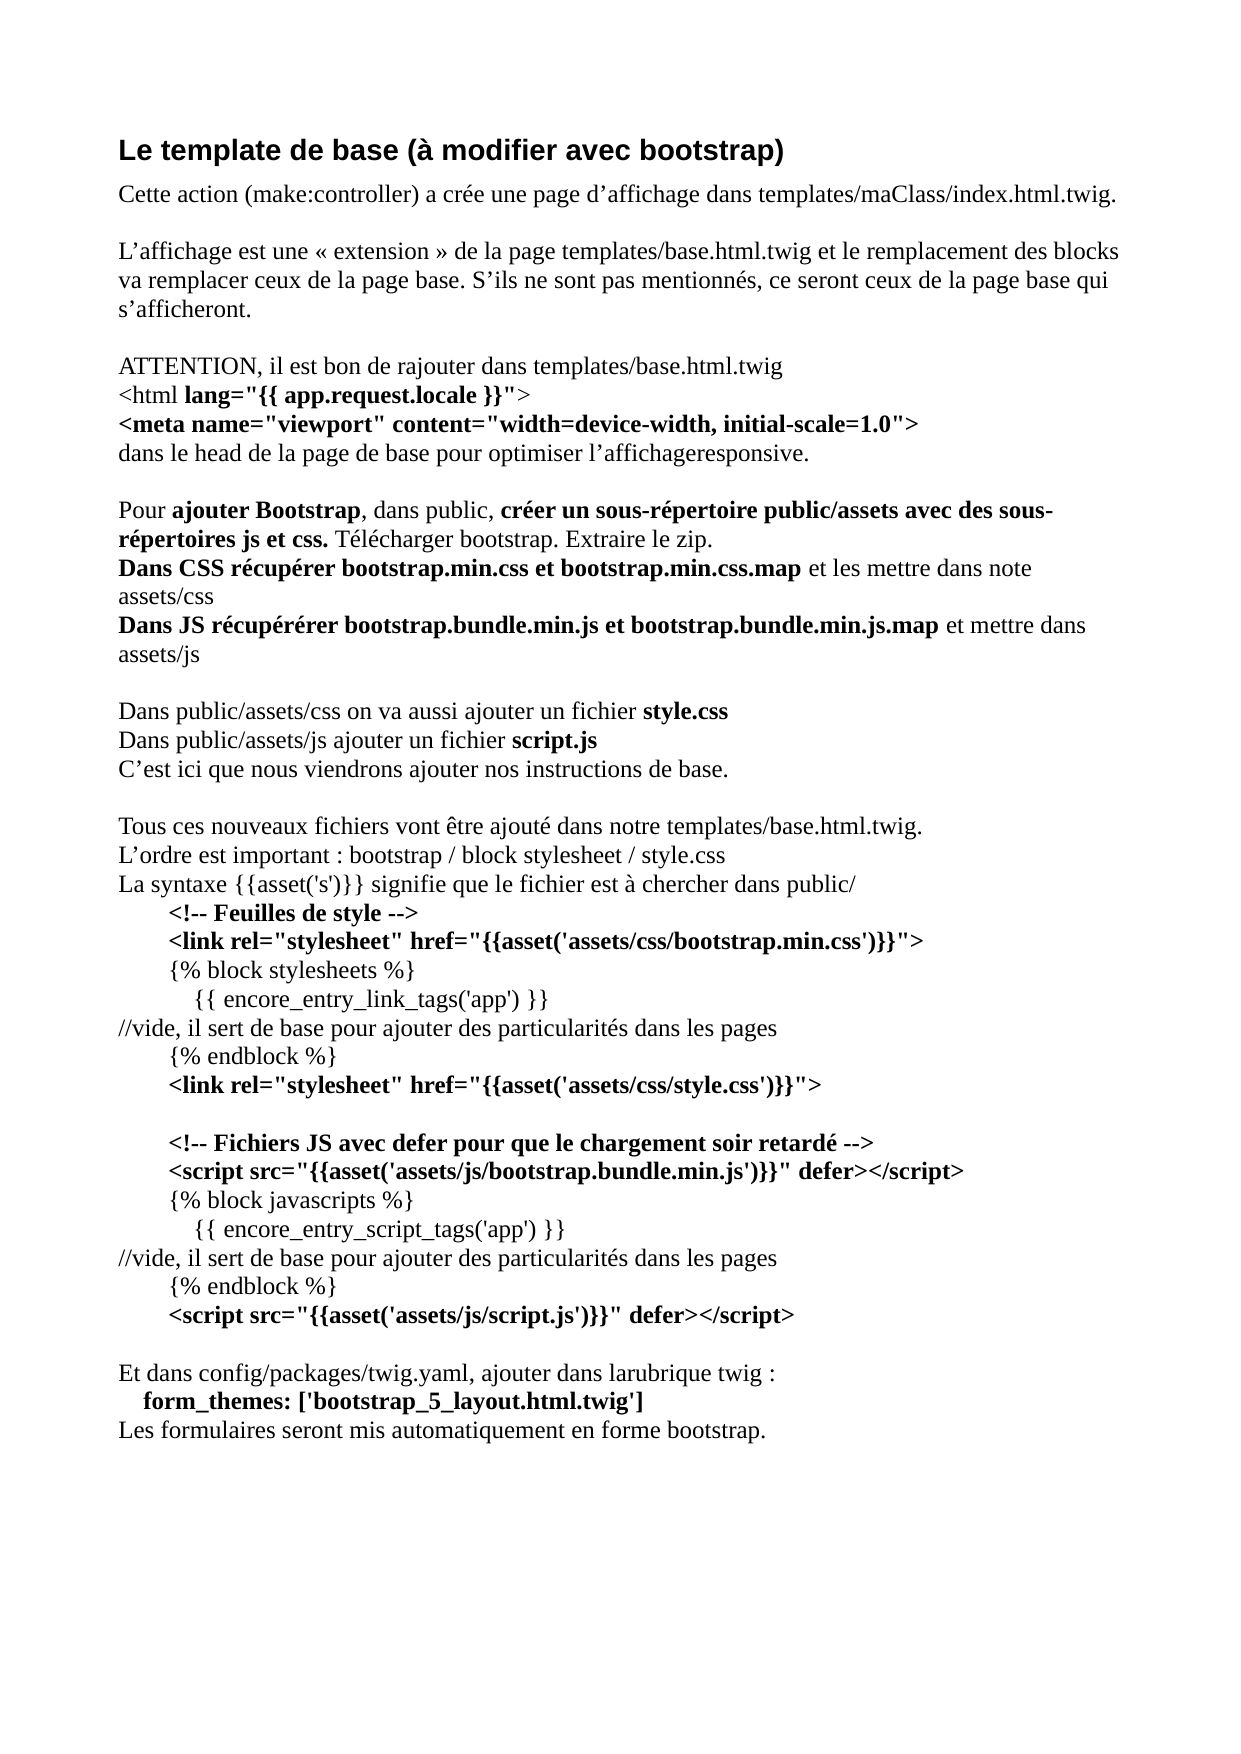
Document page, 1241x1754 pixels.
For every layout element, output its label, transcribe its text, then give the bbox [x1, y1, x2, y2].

text <meta name="viewport" content="width=device-width, initial-scale=1.0"> [118, 409, 1122, 438]
text Dans public/assets/js ajouter un fichier script.js [118, 725, 1122, 754]
text Dans JS récupérérer bootstrap.bundle.min.js et bootstrap.bundle.min.js.map et mettre dans assets/js [118, 610, 1122, 668]
text <!-- Fichiers JS avec defer pour que le chargement soir retardé --> [118, 1128, 1122, 1156]
text dans le head de la page de base pour optimiser l’affichageresponsive. [118, 438, 1122, 466]
text La syntaxe {{asset('s')}} signifie que le fichier est à chercher dans public/ [118, 869, 1122, 898]
text Et dans config/packages/twig.yaml, ajouter dans larubrique twig : [118, 1358, 1122, 1386]
text form_themes: ['bootstrap_5_layout.html.twig'] [118, 1386, 1122, 1415]
text {{ encore_entry_link_tags('app') }} [118, 984, 1122, 1013]
text Dans public/assets/css on va aussi ajouter un fichier style.css [118, 696, 1122, 725]
text {% endblock %} [118, 1271, 1122, 1300]
text {% block stylesheets %} [118, 955, 1122, 984]
text Cette action (make:controller) a crée une page d’affichage dans templates/maClass/index.html.twig. [118, 179, 1122, 208]
text L’ordre est important : bootstrap / block stylesheet / style.css [118, 840, 1122, 869]
text C’est ici que nous viendrons ajouter nos instructions de base. [118, 754, 1122, 783]
text Pour ajouter Bootstrap, dans public, créer un sous-répertoire public/assets avec des sous-répertoires js et css. Télécharger bootstrap. Extraire le zip. [118, 495, 1122, 553]
text <script src="{{asset('assets/js/bootstrap.bundle.min.js')}}" defer></script> [118, 1156, 1122, 1185]
text <link rel="stylesheet" href="{{asset('assets/css/style.css')}}"> [118, 1070, 1122, 1099]
text {% block javascripts %} [118, 1185, 1122, 1214]
text <script src="{{asset('assets/js/script.js')}}" defer></script> [118, 1300, 1122, 1329]
text //vide, il sert de base pour ajouter des particularités dans les pages [118, 1243, 1122, 1271]
text Dans CSS récupérer bootstrap.min.css et bootstrap.min.css.map et les mettre dans note assets/css [118, 553, 1122, 610]
text //vide, il sert de base pour ajouter des particularités dans les pages [118, 1013, 1122, 1041]
text Les formulaires seront mis automatiquement en forme bootstrap. [118, 1415, 1122, 1444]
text <!-- Feuilles de style --> [118, 898, 1122, 926]
text ATTENTION, il est bon de rajouter dans templates/base.html.twig <html lang="{{ app.request.locale }}"> [118, 351, 1122, 409]
text Tous ces nouveaux fichiers vont être ajouté dans notre templates/base.html.twig. [118, 811, 1122, 840]
text {{ encore_entry_script_tags('app') }} [118, 1214, 1122, 1243]
subtitle Le template de base (à modifier avec bootstrap) [118, 133, 1122, 166]
text {% endblock %} [118, 1041, 1122, 1070]
text L’affichage est une « extension » de la page templates/base.html.twig et le remplacement des blocks va remplacer ceux de la page base. S’ils ne sont pas mentionnés, ce seront ceux de la page base qui s’afficheront. [118, 236, 1122, 323]
text <link rel="stylesheet" href="{{asset('assets/css/bootstrap.min.css')}}"> [118, 926, 1122, 955]
